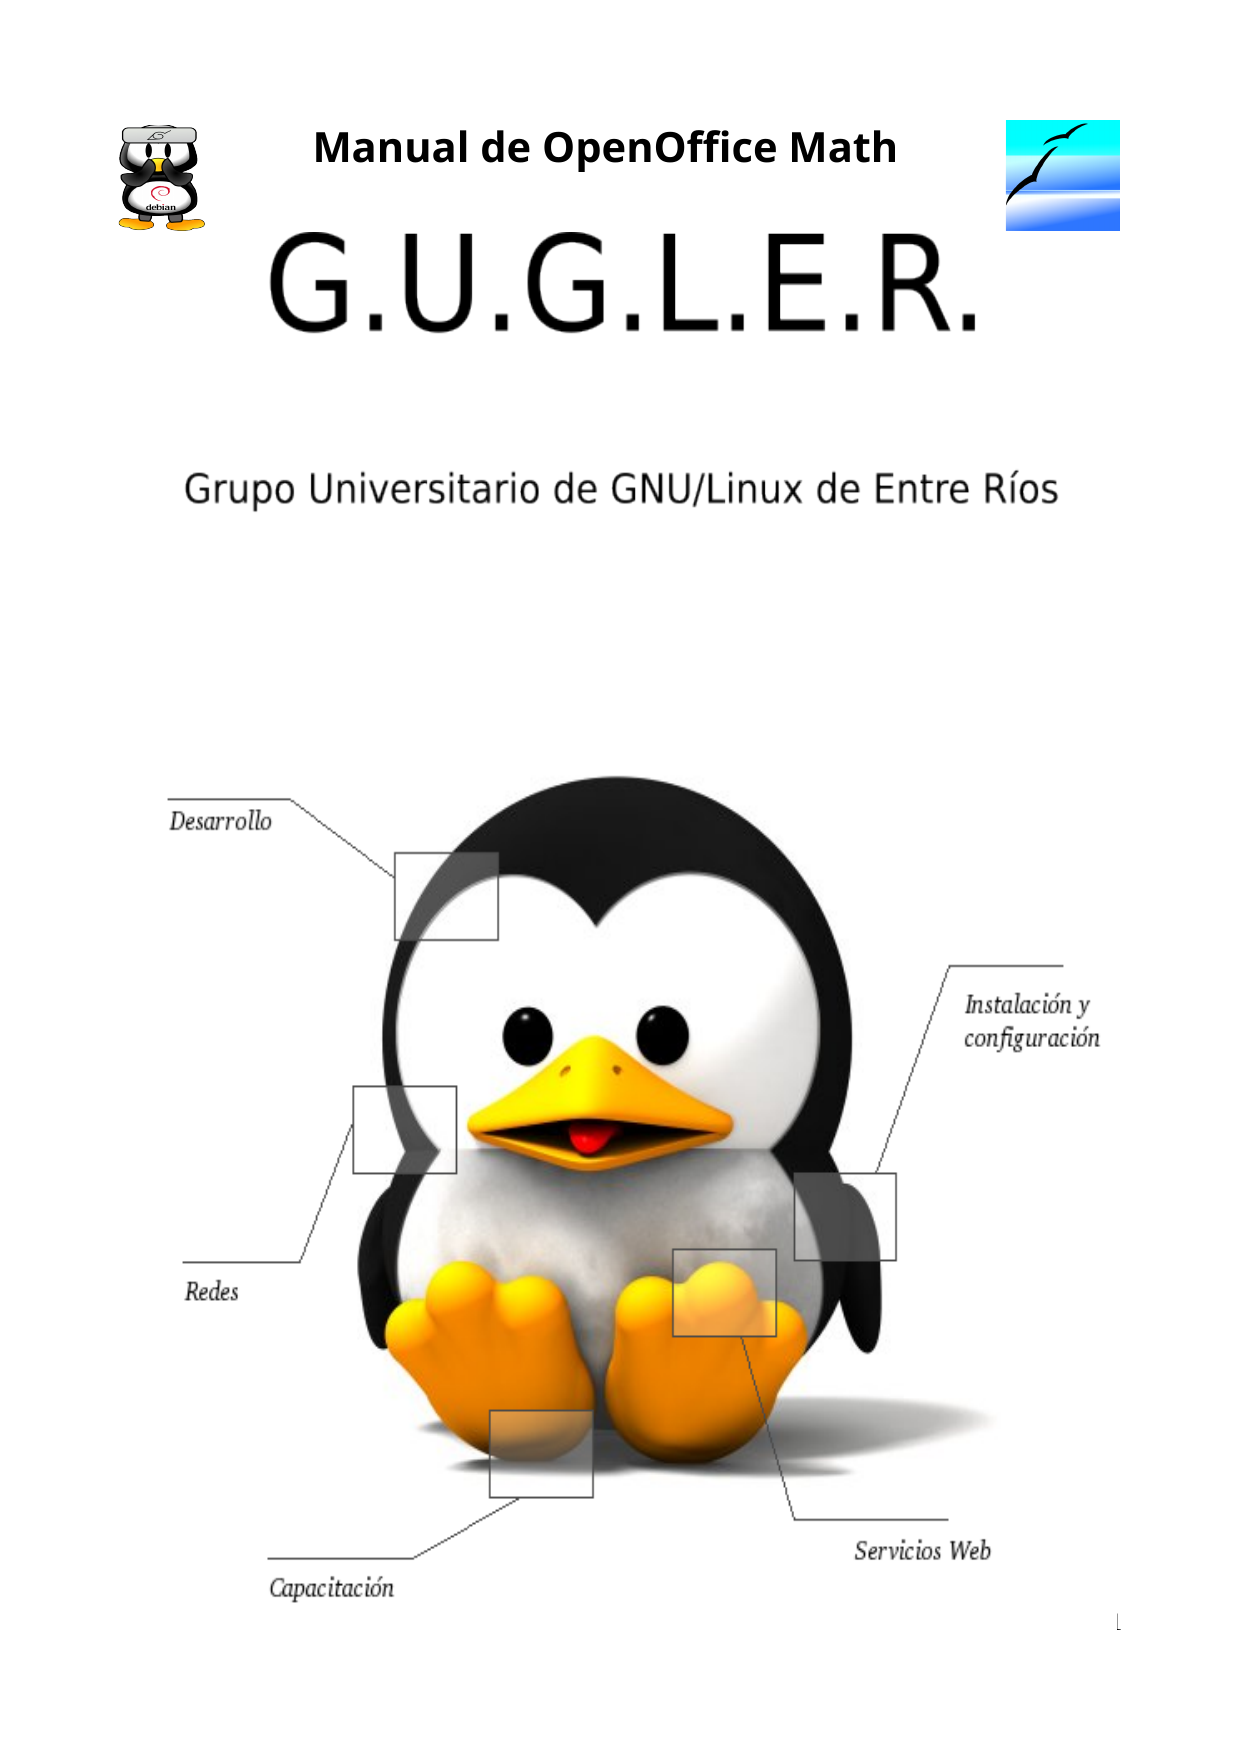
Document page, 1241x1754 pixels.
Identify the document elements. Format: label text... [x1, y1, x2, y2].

picture [118, 125, 205, 231]
picture [1005, 120, 1120, 231]
picture [118, 232, 1117, 1636]
text Manual de OpenOffice Math [118, 118, 1122, 175]
